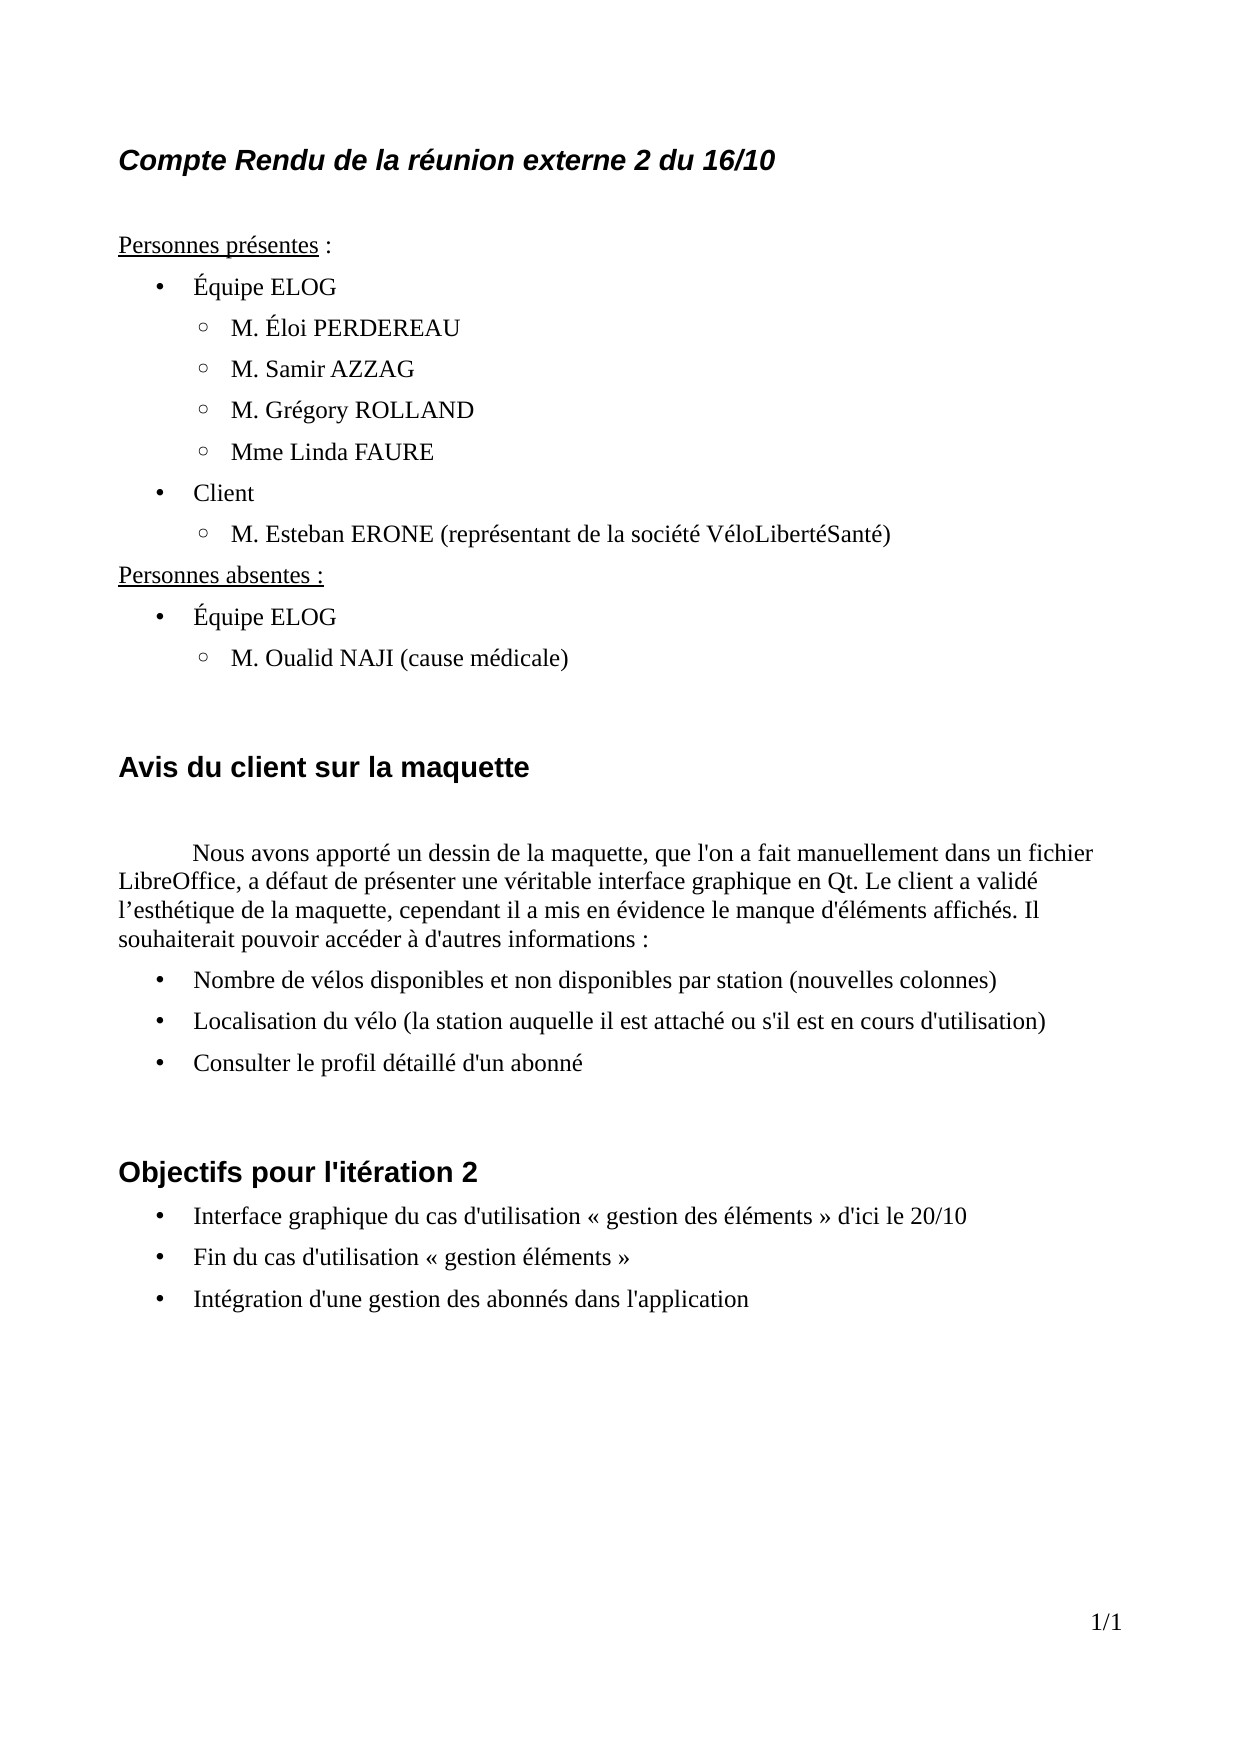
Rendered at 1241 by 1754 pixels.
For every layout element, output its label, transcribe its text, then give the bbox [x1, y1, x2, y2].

list Intégration d'une gestion des abonnés dans l'application [156, 1284, 1122, 1312]
subtitle Objectifs pour l'itération 2 [118, 1155, 1122, 1189]
text Personnes absentes : [118, 560, 1122, 589]
list Client [156, 478, 1122, 507]
list M. Samir AZZAG [193, 354, 1122, 383]
list Fin du cas d'utilisation « gestion éléments » [156, 1242, 1122, 1271]
list Interface graphique du cas d'utilisation « gestion des éléments » d'ici le 20/10 [156, 1201, 1122, 1230]
list M. Esteban ERONE (représentant de la société VéloLibertéSanté) [193, 519, 1122, 548]
list Nombre de vélos disponibles et non disponibles par station (nouvelles colonnes) [156, 965, 1122, 994]
list M. Grégory ROLLAND [193, 395, 1122, 424]
text Nous avons apporté un dessin de la maquette, que l'on a fait manuellement dans un fichier LibreOffice, a défaut de présenter une véritable interface graphique en Qt. Le client a validé l’esthétique de la maquette, cependant il a mis en évidence le manque d'éléments affichés. Il souhaiterait pouvoir accéder à d'autres informations : [118, 838, 1122, 953]
subtitle Compte Rendu de la réunion externe 2 du 16/10 [118, 143, 1122, 177]
text Personnes présentes : [118, 230, 1122, 259]
list Équipe ELOG [156, 602, 1122, 630]
list Consulter le profil détaillé d'un abonné [156, 1048, 1122, 1076]
list M. Éloi PERDEREAU [193, 313, 1122, 342]
list Localisation du vélo (la station auquelle il est attaché ou s'il est en cours d'utilisation) [156, 1006, 1122, 1035]
list Mme Linda FAURE [193, 437, 1122, 465]
list Équipe ELOG [156, 272, 1122, 300]
list M. Oualid NAJI (cause médicale) [193, 643, 1122, 672]
subtitle Avis du client sur la maquette [118, 750, 1122, 784]
